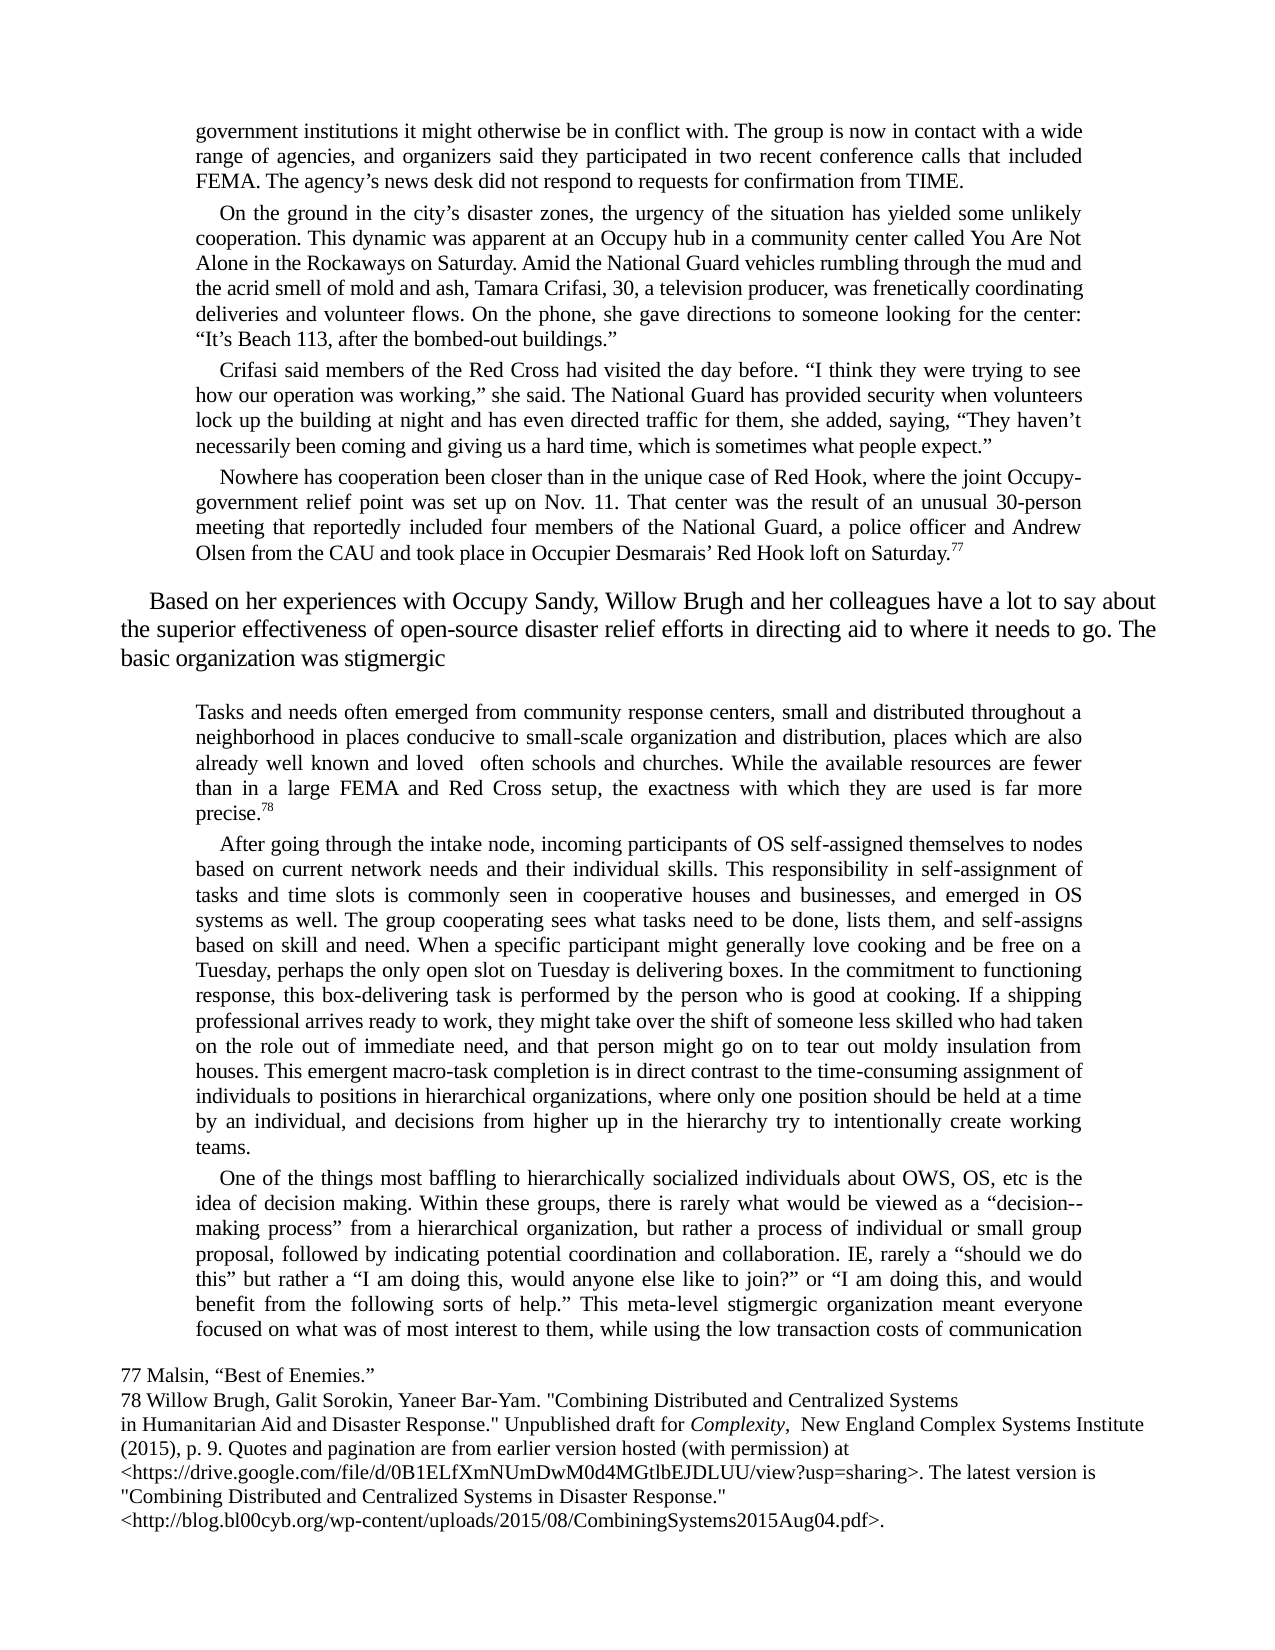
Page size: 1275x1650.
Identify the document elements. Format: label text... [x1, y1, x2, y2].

text Based on her experiences with Occupy Sandy, Willow Brugh and her colleagues have a lot to say about the superior effectiveness of open-source disaster relief efforts in directing aid to where it needs to go. The basic organization was stigmergic [120, 586, 1158, 672]
text After going through the intake node, incoming participants of OS self­-assigned themselves to nodes based on current network needs and their individual skills. This responsibility in self­-assignment of tasks and time slots is commonly seen in cooperative houses and businesses, and emerged in OS systems as well. The group cooperating sees what tasks need to be done, lists them, and self­-assigns based on skill and need. When a specific participant might generally love cooking and be free on a Tuesday, perhaps the only open slot on Tuesday is delivering boxes. In the commitment to functioning response, this box-­delivering task is performed by the person who is good at cooking. If a shipping professional arrives ready to work, they might take over the shift of someone less skilled who had taken on the role out of immediate need, and that person might go on to tear out moldy insulation from houses. This emergent macro­-task completion is in direct contrast to the time­-consuming assignment of individuals to positions in hierarchical organizations, where only one position should be held at a time by an individual, and decisions from higher up in the hierarchy try to intentionally create working teams. [195, 831, 1083, 1159]
text On the ground in the city’s disaster zones, the urgency of the situation has yielded some unlikely cooperation. This dynamic was apparent at an Occupy hub in a community center called You Are Not Alone in the Rockaways on Saturday. Amid the National Guard vehicles rumbling through the mud and the acrid smell of mold and ash, Tamara Crifasi, 30, a television producer, was frenetically coordinating deliveries and volunteer flows. On the phone, she gave directions to someone looking for the center: “It’s Beach 113, after the bombed-out buildings.” [195, 200, 1083, 351]
text Crifasi said members of the Red Cross had visited the day before. “I think they were trying to see how our operation was working,” she said. The National Guard has provided security when volunteers lock up the building at night and has even directed traffic for them, she added, saying, “They haven’t necessarily been coming and giving us a hard time, which is sometimes what people expect.” [195, 357, 1083, 458]
text Malsin, “Best of Enemies.” [120, 1363, 1158, 1387]
text One of the things most baffling to hierarchically ­socialized individuals about OWS, OS, etc is the idea of decision making. Within these groups, there is rarely what would be viewed as a “decision-­making process” from a hierarchical organization, but rather a process of individual or small group proposal, followed by indicating potential coordination and collaboration. IE, rarely a “should we do this” but rather a “I am doing this, would anyone else like to join?” or “I am doing this, and would benefit from the following sorts of help.” This meta-­level stigmergic organization meant everyone focused on what was of most interest to them, while using the low transaction costs of communication [195, 1165, 1083, 1341]
text Nowhere has cooperation been closer than in the unique case of Red Hook, where the joint Occupy-government relief point was set up on Nov. 11. That center was the result of an unusual 30-person meeting that reportedly included four members of the National Guard, a police officer and Andrew Olsen from the CAU and took place in Occupier Desmarais’ Red Hook loft on Saturday. [195, 464, 1083, 565]
text government institutions it might otherwise be in conflict with. The group is now in contact with a wide range of agencies, and organizers said they participated in two recent conference calls that included FEMA. The agency’s news desk did not respond to requests for confirmation from TIME. [195, 118, 1083, 194]
text Willow Brugh, Galit Sorokin, Yaneer Bar-Yam. "Combining Distributed and Centralized Systems in Humanitarian Aid and Disaster Response." Unpublished draft for Complexity, New England Complex Systems Institute (2015), p. 9. Quotes and pagination are from earlier version hosted (with permission) at <https://drive.google.com/file/d/0B1ELfXmNUmDwM0d4MGtlbEJDLUU/view?usp=sharing>. The latest version is "Combining Distributed and Centralized Systems in Disaster Response." <http://blog.bl00cyb.org/wp-content/uploads/2015/08/CombiningSystems2015Aug04.pdf>. [120, 1387, 1158, 1532]
text Tasks and needs often emerged from community response centers, small and distributed throughout a neighborhood in places conducive to small­-scale organization and distribution, places which are also already well known and loved ­­ often schools and churches. While the available resources are fewer than in a large FEMA and Red Cross set­up, the exactness with which they are used is far more precise. [195, 699, 1083, 825]
